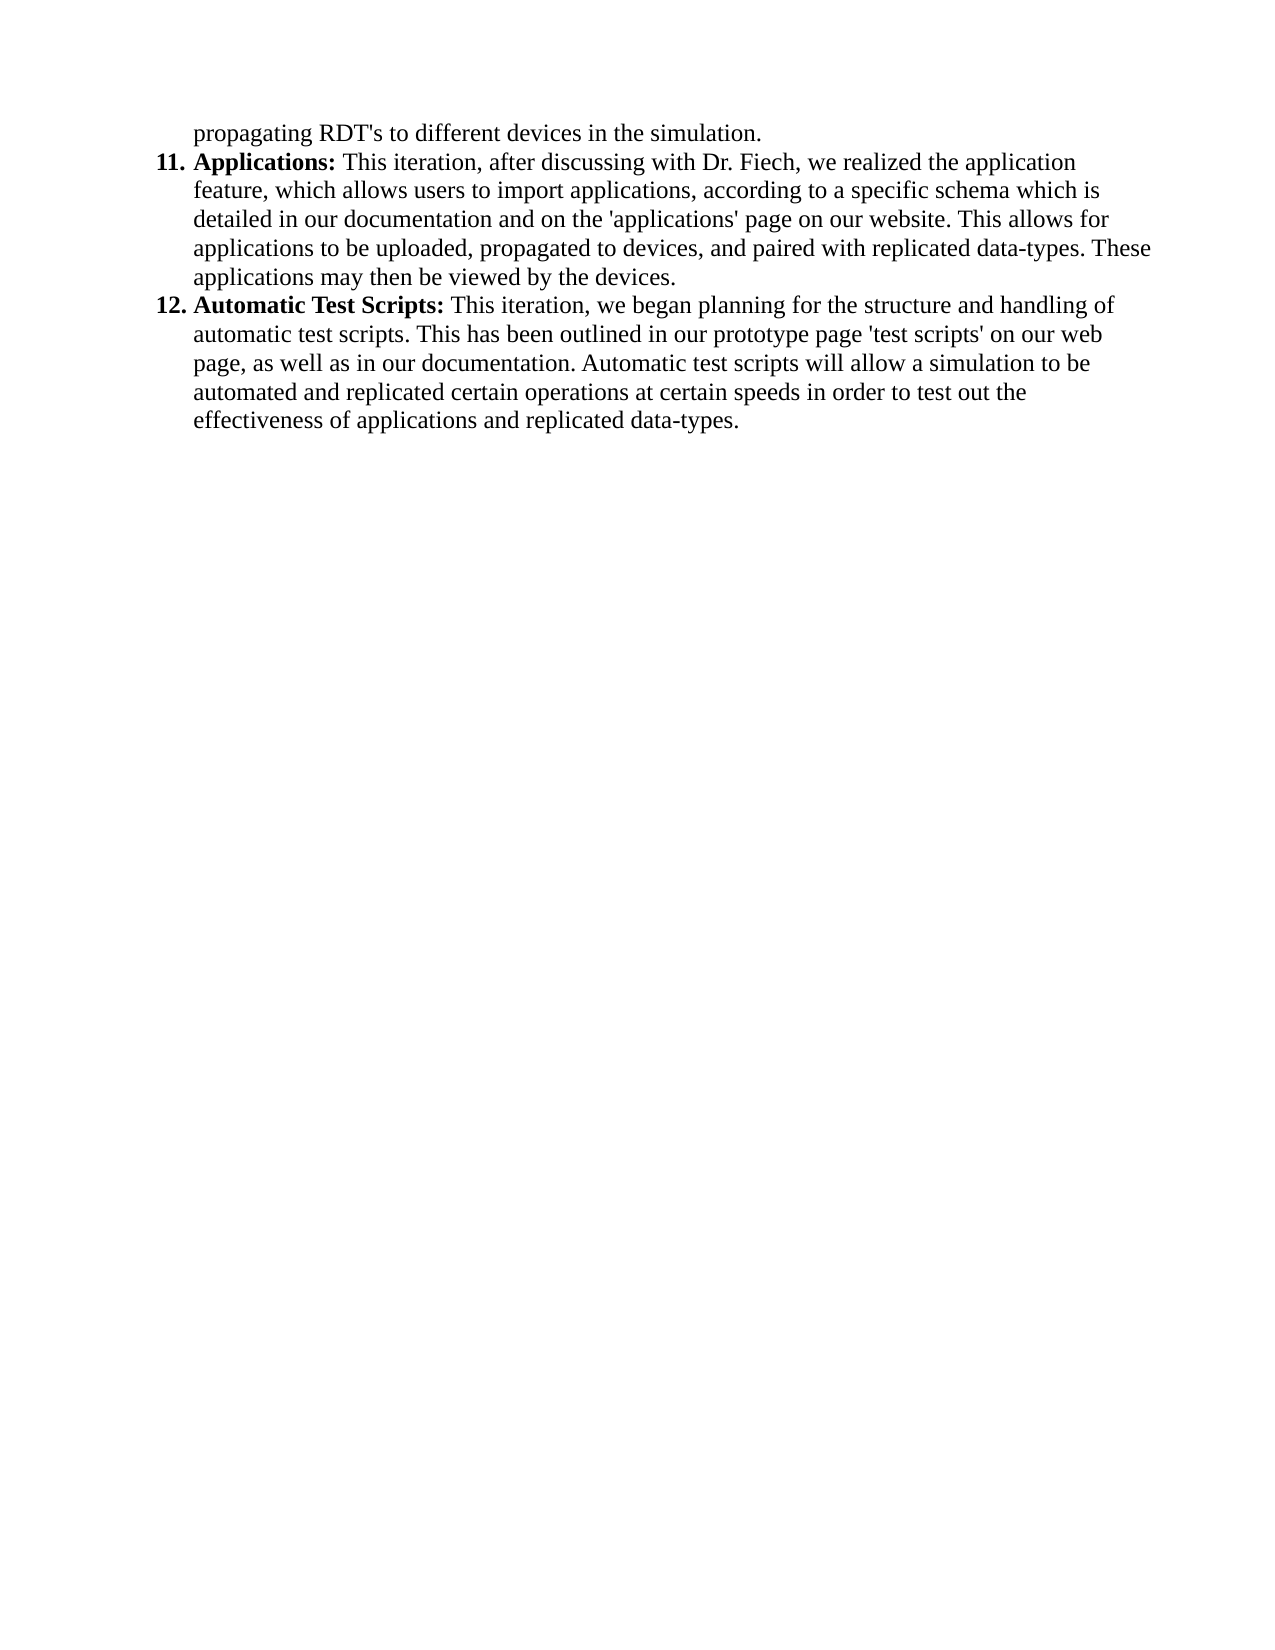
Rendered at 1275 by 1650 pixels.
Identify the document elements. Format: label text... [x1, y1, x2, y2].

list Applications: This iteration, after discussing with Dr. Fiech, we realized the application feature, which allows users to import applications, according to a specific schema which is detailed in our documentation and on the 'applications' page on our website. This allows for applications to be uploaded, propagated to devices, and paired with replicated data-types. These applications may then be viewed by the devices. [156, 147, 1157, 291]
list Automatic Test Scripts: This iteration, we began planning for the structure and handling of automatic test scripts. This has been outlined in our prototype page 'test scripts' on our web page, as well as in our documentation. Automatic test scripts will allow a simulation to be automated and replicated certain operations at certain speeds in order to test out the effectiveness of applications and replicated data-types. [156, 291, 1157, 434]
list propagating RDT's to different devices in the simulation. [156, 118, 1157, 147]
